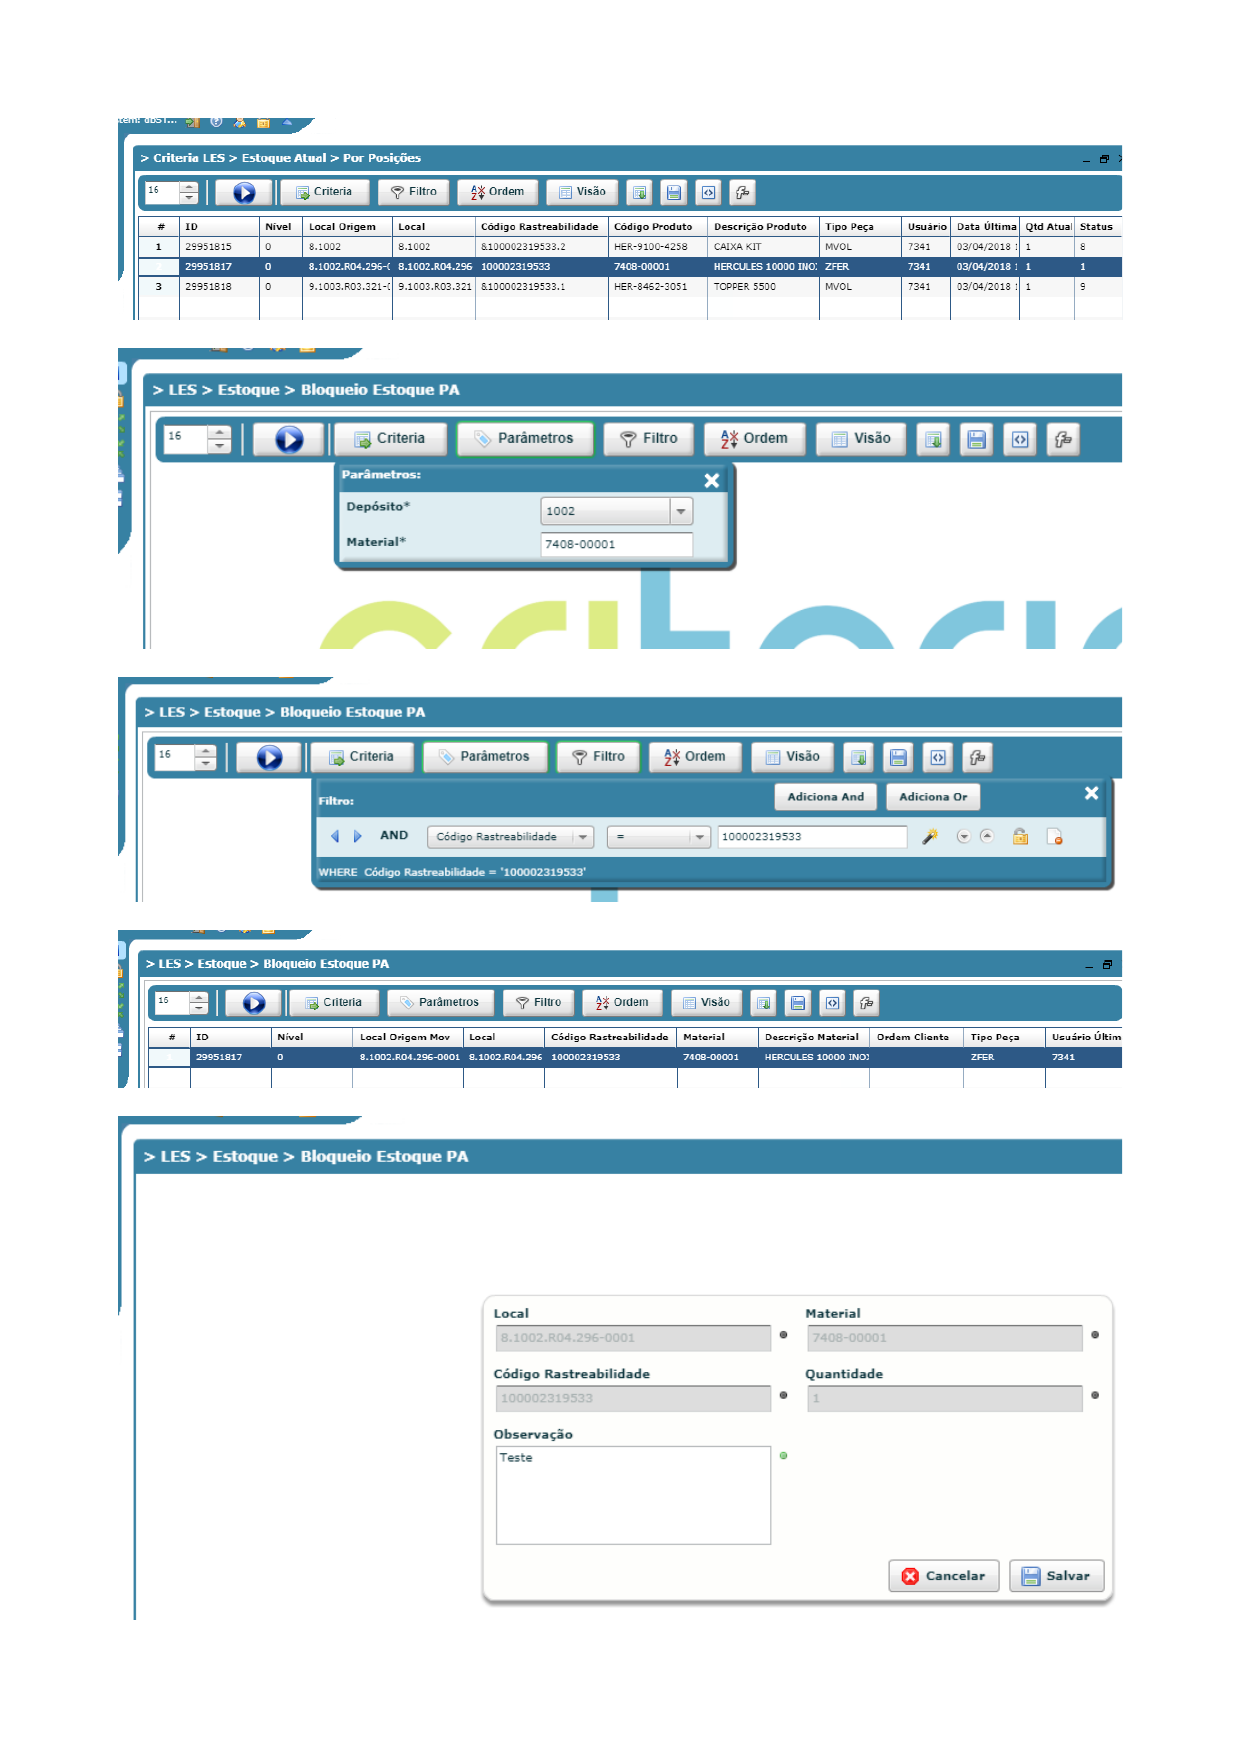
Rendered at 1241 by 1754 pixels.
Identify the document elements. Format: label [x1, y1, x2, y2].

picture [118, 930, 1123, 1088]
picture [118, 348, 1123, 649]
picture [118, 1116, 1123, 1620]
picture [118, 677, 1123, 902]
picture [118, 118, 1123, 320]
